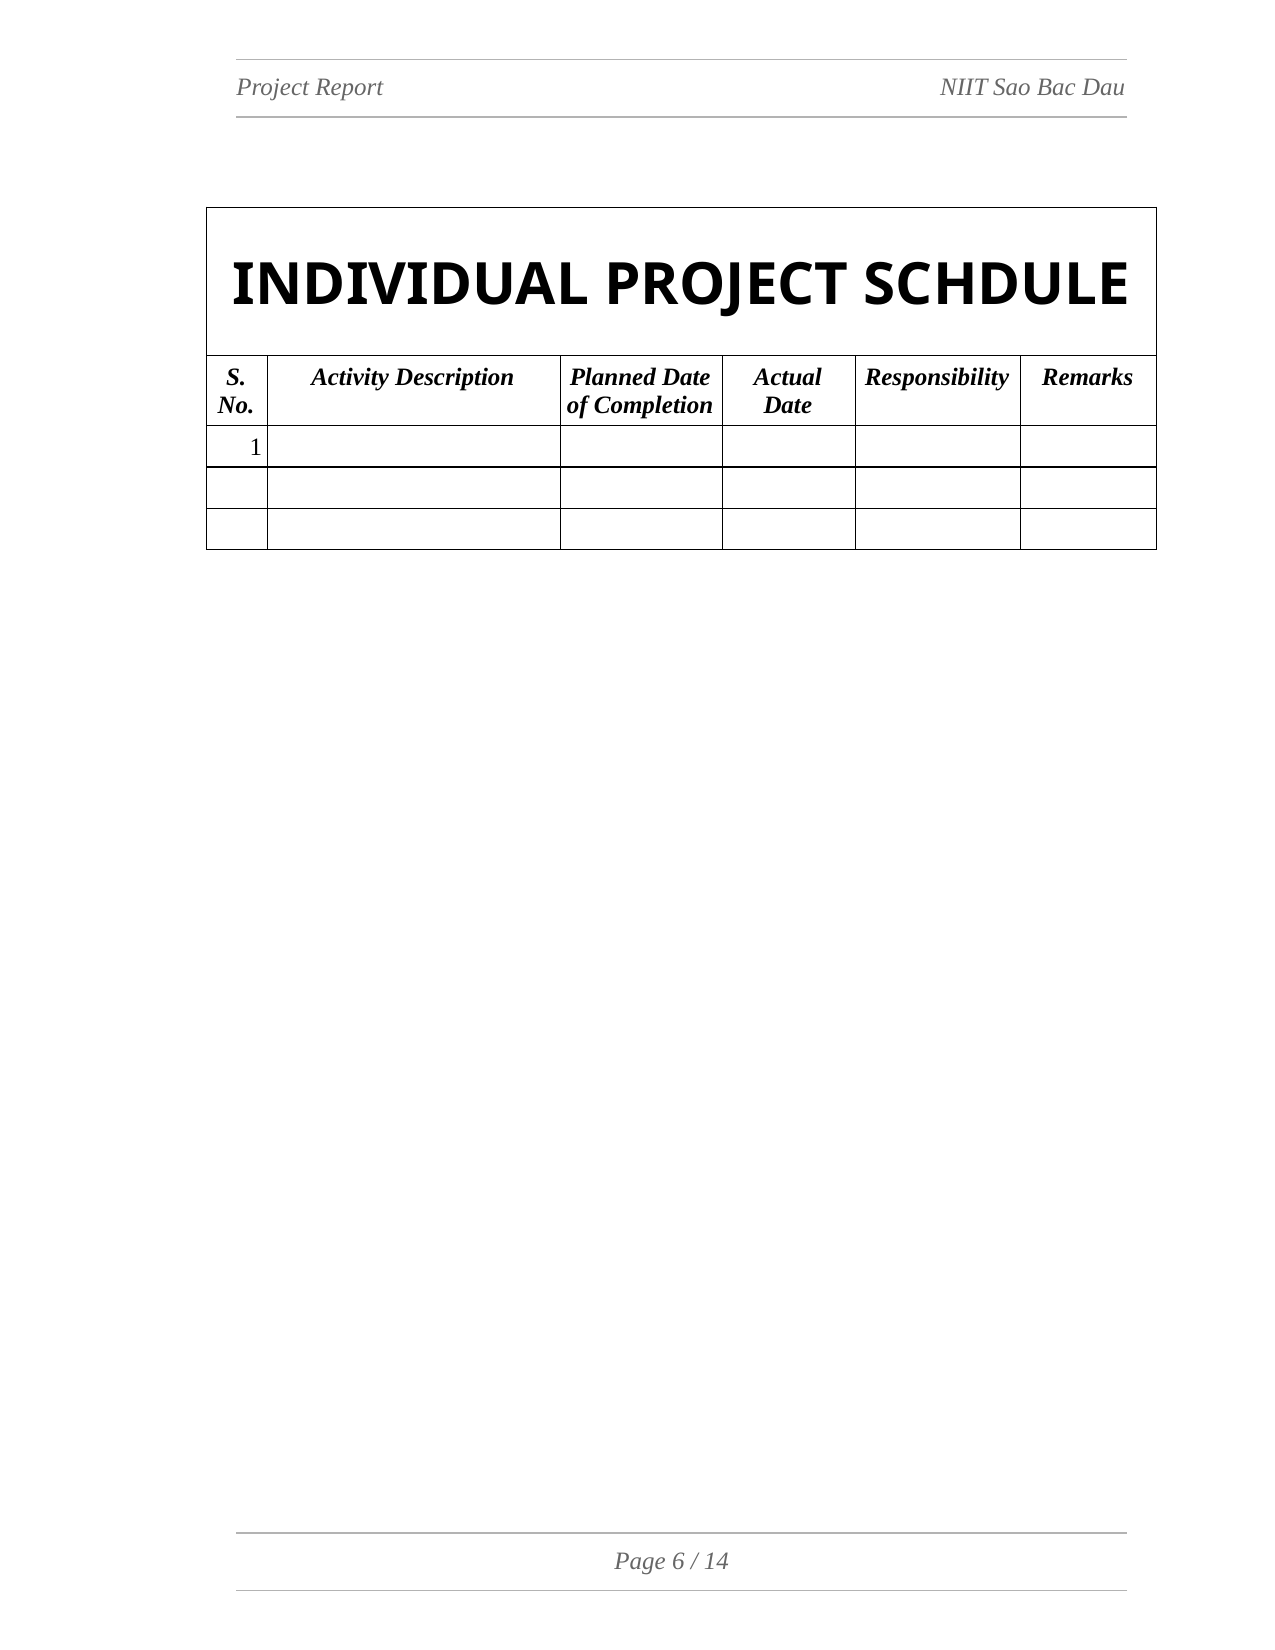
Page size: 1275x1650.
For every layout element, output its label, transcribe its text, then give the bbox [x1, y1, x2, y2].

table_cell [207, 509, 267, 549]
table_cell 1 [207, 426, 267, 466]
table_cell [723, 426, 855, 466]
table_cell [268, 426, 560, 466]
table_cell [1021, 468, 1156, 508]
table_cell Responsibility [856, 356, 1020, 425]
table_cell [856, 509, 1020, 549]
table_cell [561, 468, 722, 508]
table_cell S. No. [207, 356, 267, 425]
table_cell [1021, 426, 1156, 466]
table_cell [856, 426, 1020, 466]
table_cell [268, 509, 560, 549]
table_cell Remarks [1021, 356, 1156, 425]
table_cell Planned Date of Completion [561, 356, 722, 425]
table_cell [856, 468, 1020, 508]
table_cell Activity Description [268, 356, 560, 425]
table_header INDIVIDUAL PROJECT SCHDULE [207, 208, 1156, 355]
table_cell [723, 509, 855, 549]
table_cell [1021, 509, 1156, 549]
table_cell [268, 468, 560, 508]
table_cell [561, 509, 722, 549]
table_cell Actual Date [723, 356, 855, 425]
table_cell [723, 468, 855, 508]
table_cell [561, 426, 722, 466]
table_cell [207, 468, 267, 508]
